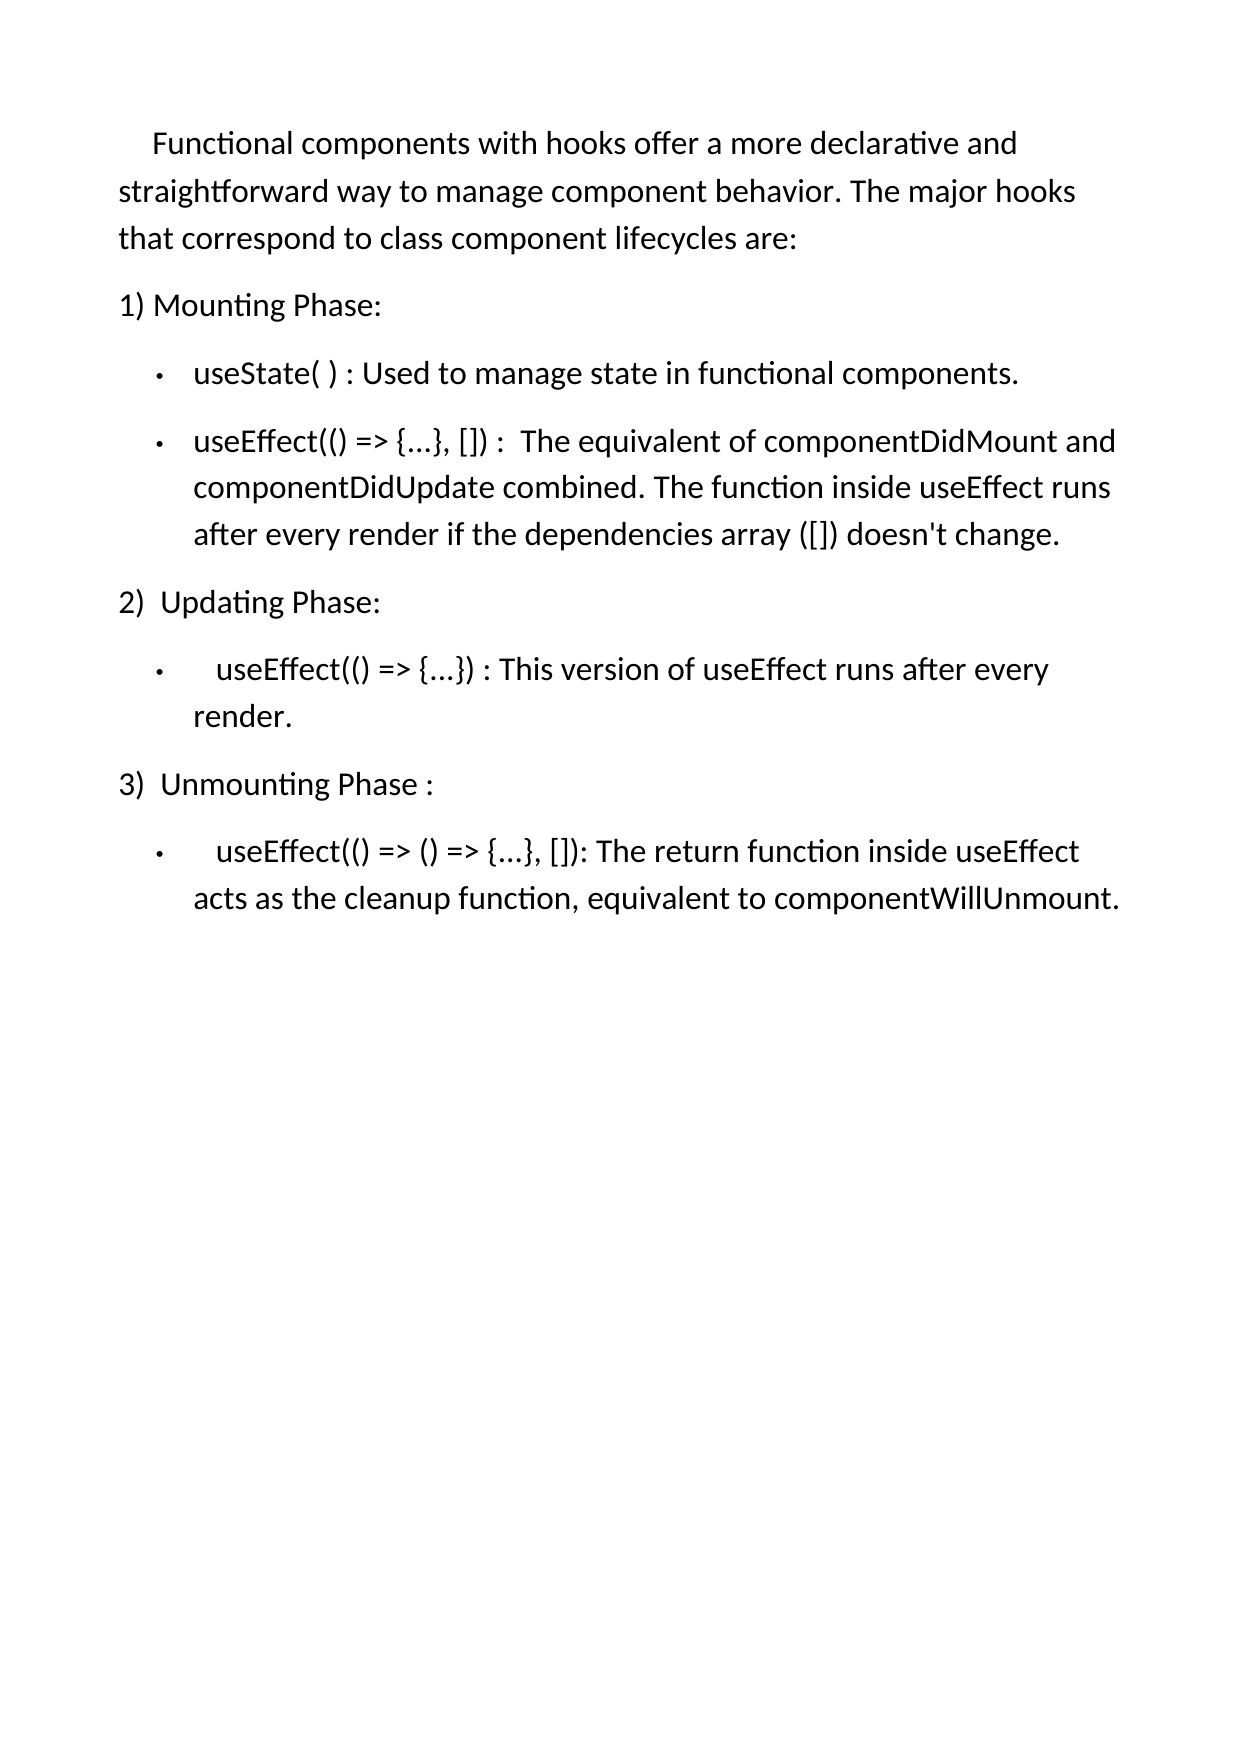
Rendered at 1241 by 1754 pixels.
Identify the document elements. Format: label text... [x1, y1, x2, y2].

text 3) Unmounting Phase : [118, 763, 1122, 803]
list useEffect(() => () => {...}, []): The return function inside useEffect acts as the cleanup function, equivalent to componentWillUnmount. [156, 830, 1122, 918]
list useEffect(() => {...}, []) : The equivalent of componentDidMount and componentDidUpdate combined. The function inside useEffect runs after every render if the dependencies array ([]) doesn't change. [156, 419, 1122, 554]
text Functional components with hooks offer a more declarative and straightforward way to manage component behavior. The major hooks that correspond to class component lifecycles are: [118, 118, 1122, 257]
text 1) Mounting Phase: [118, 284, 1122, 325]
list useState( ) : Used to manage state in functional components. [156, 352, 1122, 393]
list useEffect(() => {...}) : This version of useEffect runs after every render. [156, 648, 1122, 736]
text 2) Updating Phase: [118, 581, 1122, 621]
